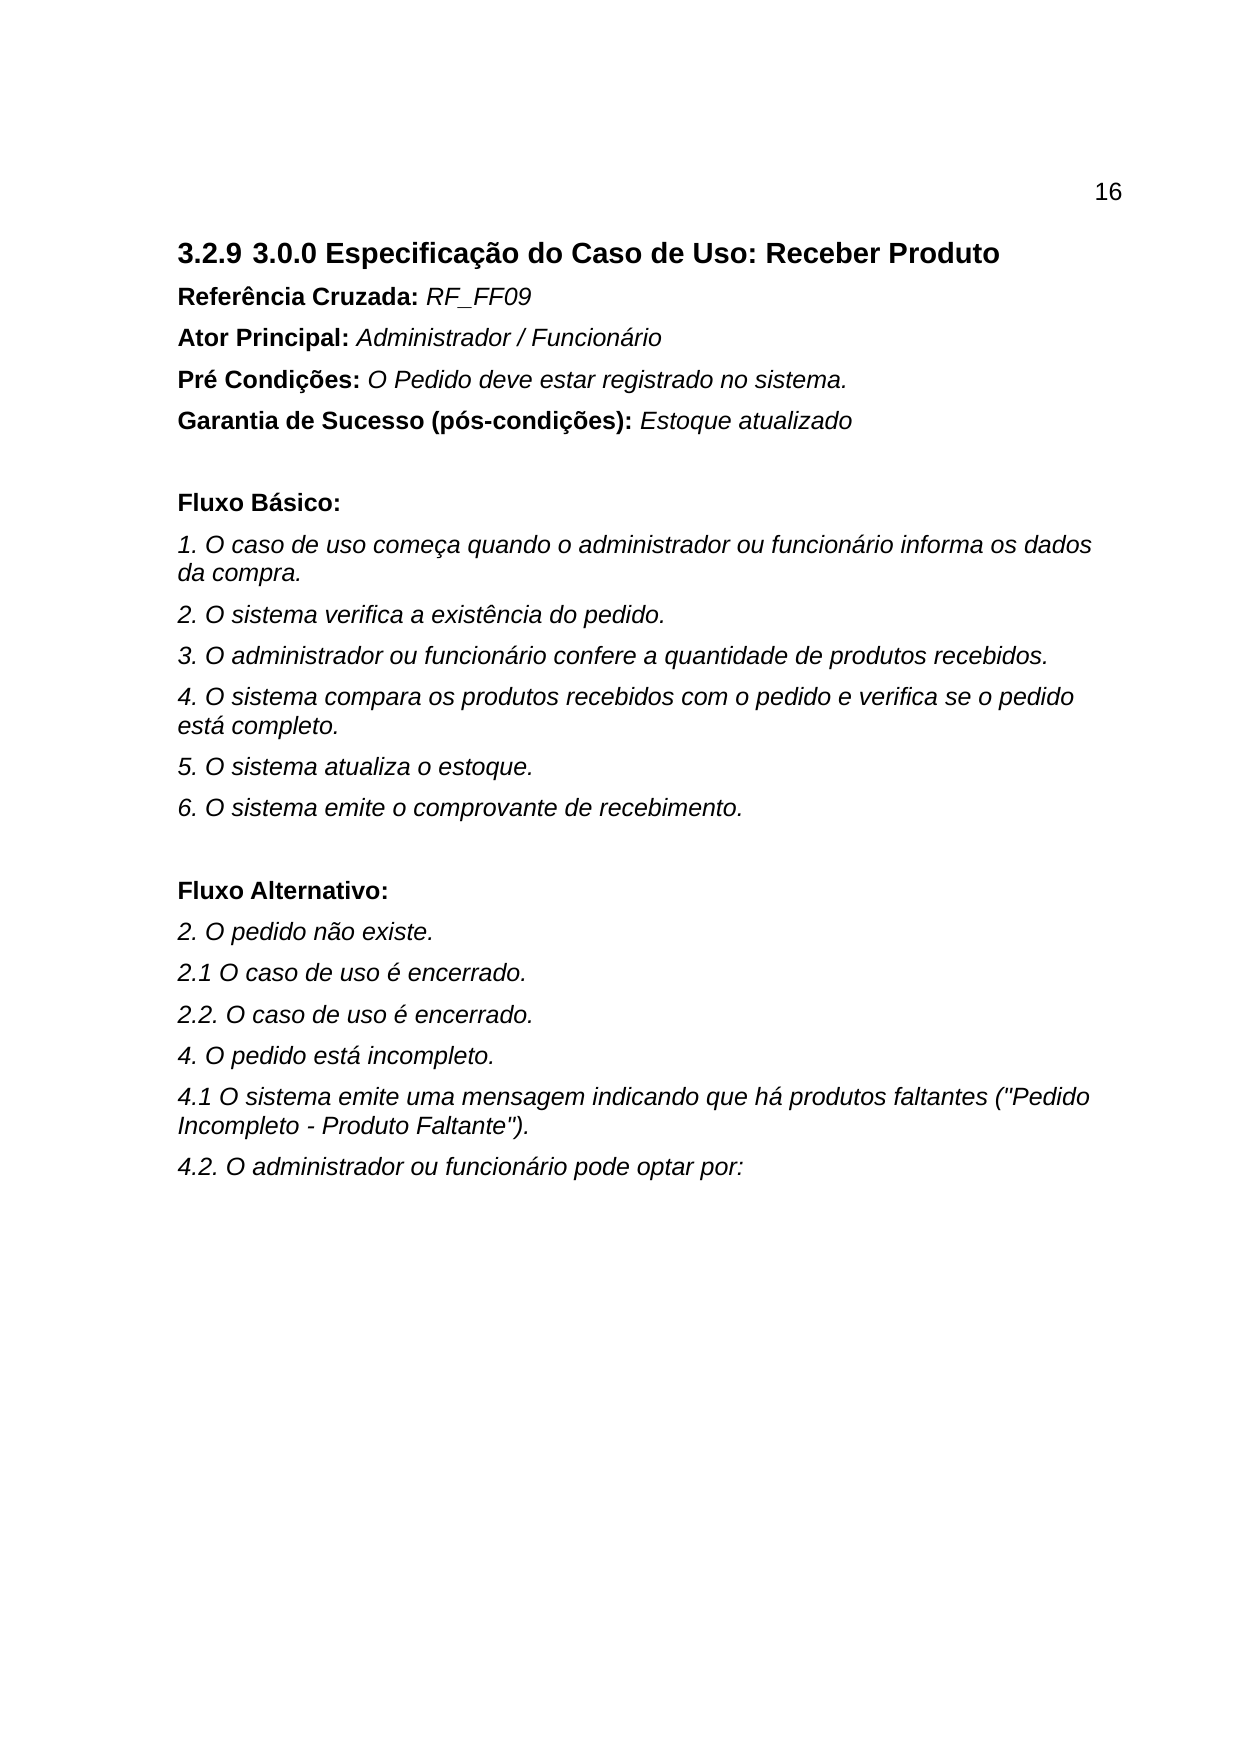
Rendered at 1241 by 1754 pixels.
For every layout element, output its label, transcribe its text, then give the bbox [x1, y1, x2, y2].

text Pré Condições: O Pedido deve estar registrado no sistema. [177, 365, 1122, 393]
text Referência Cruzada: RF_FF09 [177, 282, 1122, 311]
text Garantia de Sucesso (pós-condições): Estoque atualizado [177, 406, 1122, 435]
text 6. O sistema emite o comprovante de recebimento. [177, 793, 1122, 822]
text 4.2. O administrador ou funcionário pode optar por: [177, 1152, 1122, 1181]
text 4. O sistema compara os produtos recebidos com o pedido e verifica se o pedido está completo. [177, 682, 1122, 740]
text Fluxo Alternativo: [177, 876, 1122, 905]
text 4.1 O sistema emite uma mensagem indicando que há produtos faltantes ("Pedido Incompleto - Produto Faltante"). [177, 1082, 1122, 1140]
subtitle 3.0.0 Especificação do Caso de Uso: Receber Produto [177, 236, 1122, 270]
text 4. O pedido está incompleto. [177, 1041, 1122, 1070]
text 2.2. O caso de uso é encerrado. [177, 1000, 1122, 1028]
text 2. O sistema verifica a existência do pedido. [177, 600, 1122, 628]
text 2. O pedido não existe. [177, 917, 1122, 946]
text 2.1 O caso de uso é encerrado. [177, 958, 1122, 987]
text 3. O administrador ou funcionário confere a quantidade de produtos recebidos. [177, 641, 1122, 670]
text 5. O sistema atualiza o estoque. [177, 752, 1122, 781]
text Ator Principal: Administrador / Funcionário [177, 323, 1122, 352]
text 1. O caso de uso começa quando o administrador ou funcionário informa os dados da compra. [177, 530, 1122, 587]
text Fluxo Básico: [177, 488, 1122, 517]
